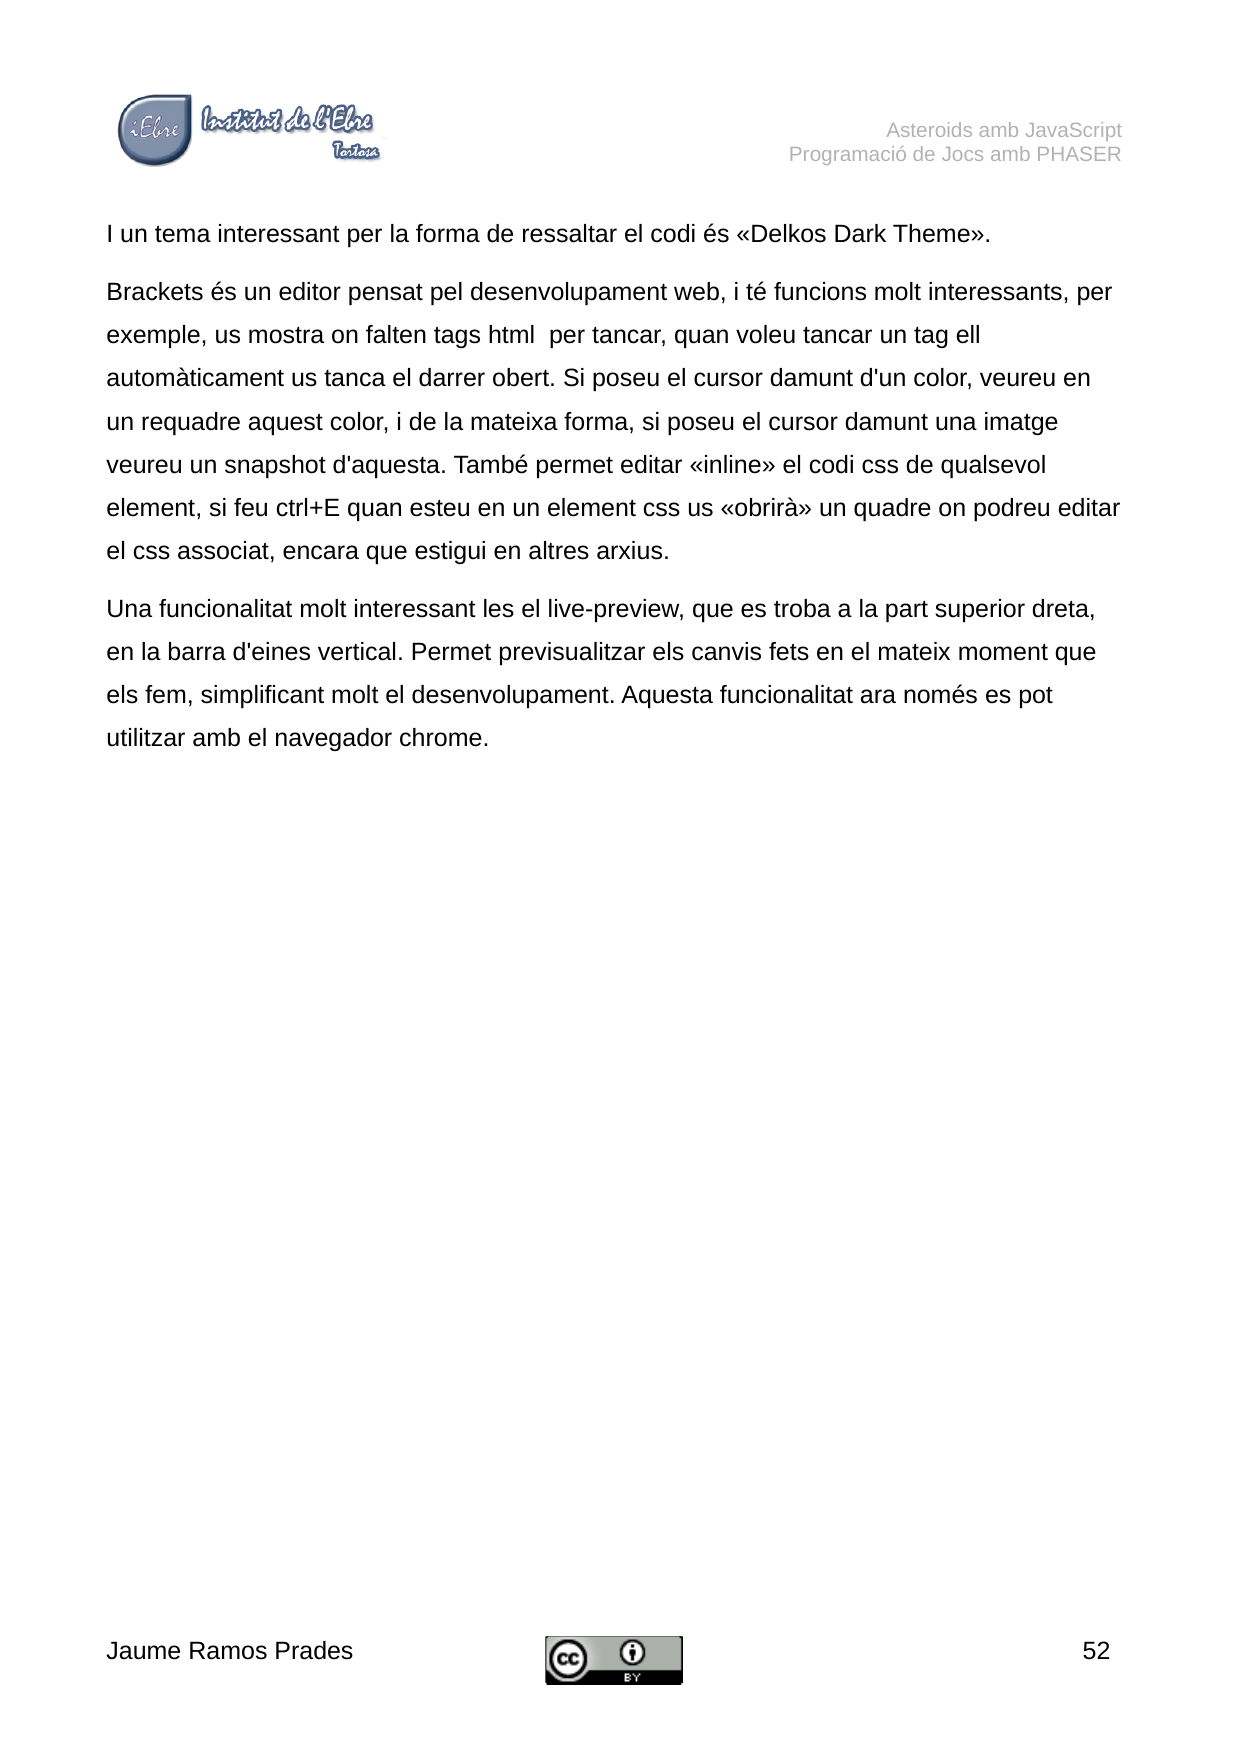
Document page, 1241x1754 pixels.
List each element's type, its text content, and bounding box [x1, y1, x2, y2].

text I un tema interessant per la forma de ressaltar el codi és «Delkos Dark Theme». [106, 219, 1122, 248]
picture [545, 1636, 683, 1685]
text Una funcionalitat molt interessant les el live-preview, que es troba a la part superior dreta, en la barra d'eines vertical. Permet previsualitzar els canvis fets en el mateix moment que els fem, simplificant molt el desenvolupament. Aquesta funcionalitat ara només es pot utilitzar amb el navegador chrome. [106, 594, 1122, 752]
text Brackets és un editor pensat pel desenvolupament web, i té funcions molt interessants, per exemple, us mostra on falten tags html per tancar, quan voleu tancar un tag ell automàticament us tanca el darrer obert. Si poseu el cursor damunt d'un color, veureu en un requadre aquest color, i de la mateixa forma, si poseu el cursor damunt una imatge veureu un snapshot d'aquesta. També permet editar «inline» el codi css de qualsevol element, si feu ctrl+E quan esteu en un element css us «obrirà» un quadre on podreu editar el css associat, encara que estigui en altres arxius. [106, 277, 1122, 565]
picture [106, 79, 397, 181]
